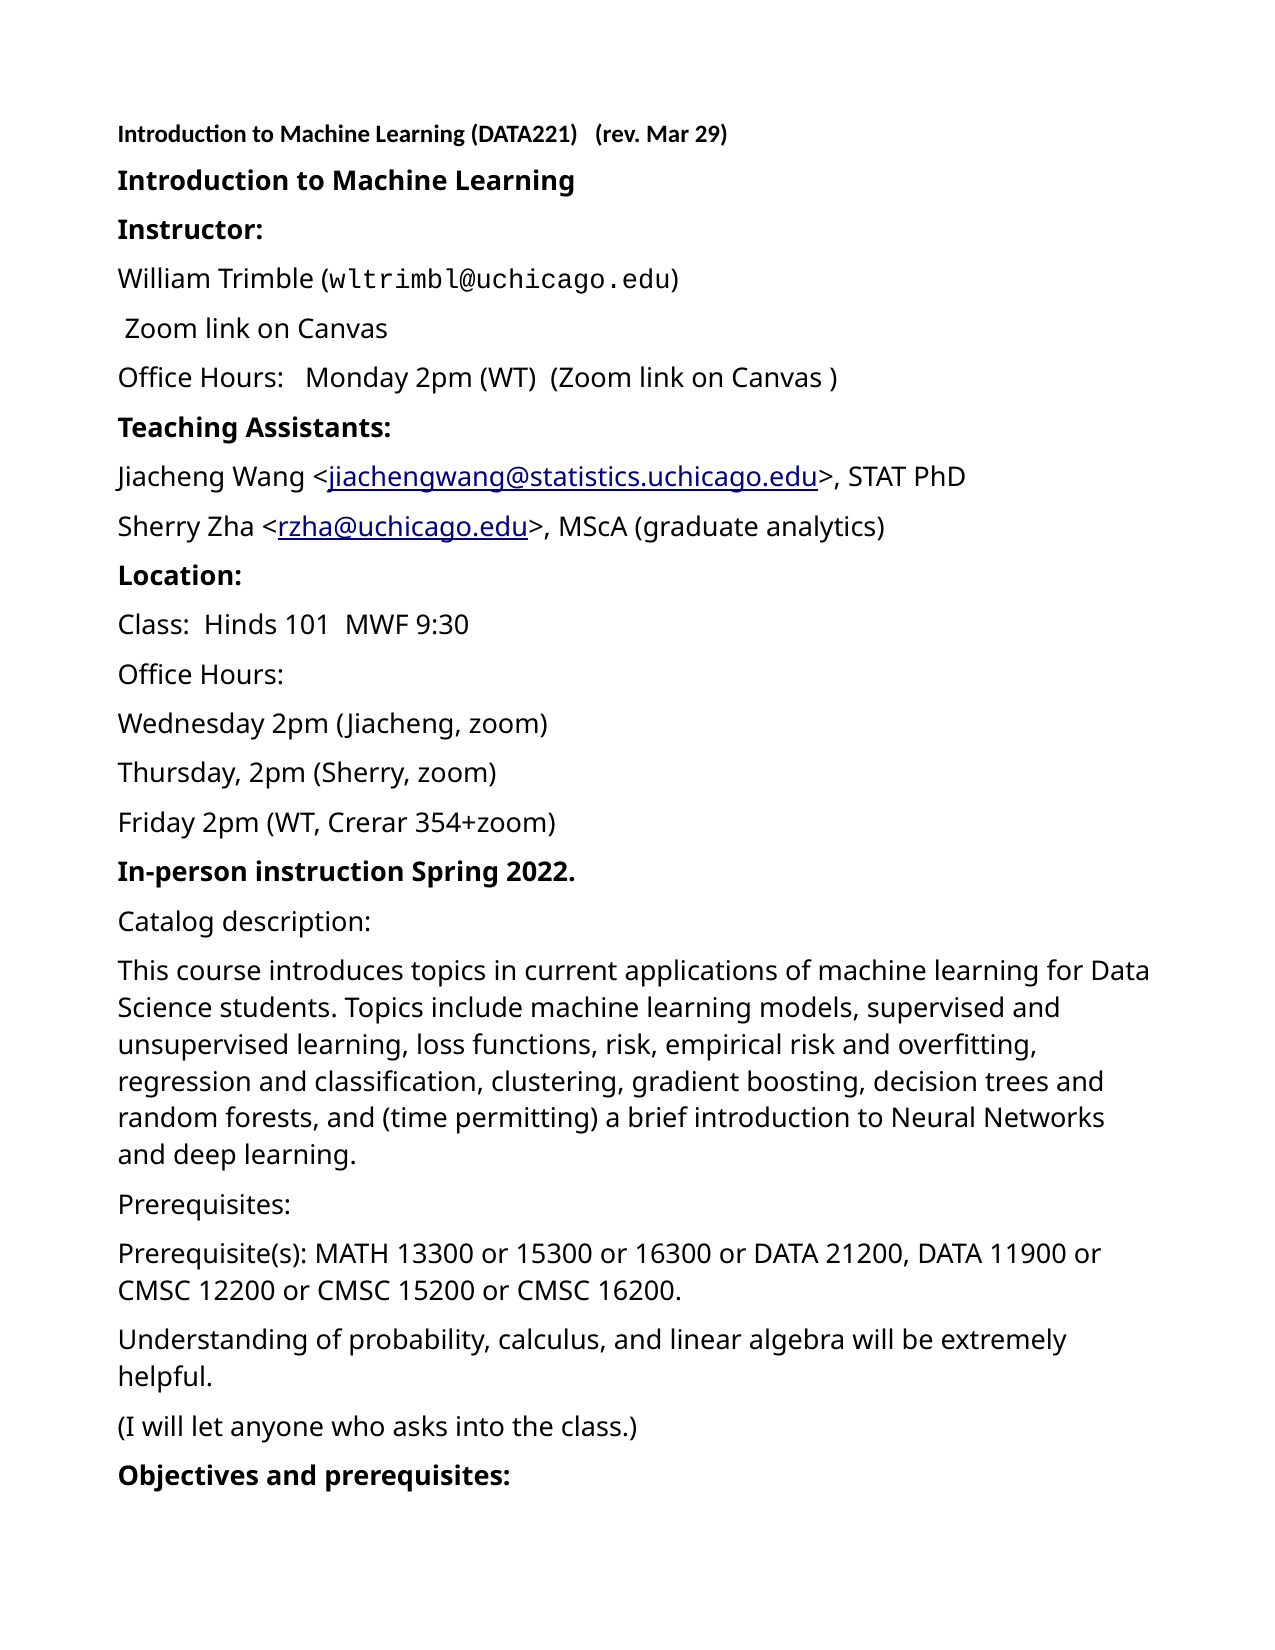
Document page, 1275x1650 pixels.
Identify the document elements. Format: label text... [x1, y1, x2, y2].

text Teaching Assistants: [117, 408, 1158, 445]
text Instructor: [117, 211, 1158, 247]
text Sherry Zha <rzha@uchicago.edu>, MScA (graduate analytics) [117, 507, 1158, 544]
text Thursday, 2pm (Sherry, zoom) [117, 754, 1158, 791]
text William Trimble (wltrimbl@uchicago.edu) [117, 260, 1158, 297]
text Office Hours: [117, 655, 1158, 692]
text Friday 2pm (WT, Crerar 354+zoom) [117, 803, 1158, 840]
text Zoom link on Canvas [117, 309, 1158, 346]
text Location: [117, 556, 1158, 593]
text Office Hours: Monday 2pm (WT) (Zoom link on Canvas ) [117, 359, 1158, 396]
text Wednesday 2pm (Jiacheng, zoom) [117, 704, 1158, 741]
text Introduction to Machine Learning [117, 161, 1158, 198]
text Jiacheng Wang <jiachengwang@statistics.uchicago.edu>, STAT PhD [117, 458, 1158, 494]
text Prerequisites: [117, 1185, 1158, 1222]
text In-person instruction Spring 2022. [117, 853, 1158, 889]
text Catalog description: [117, 902, 1158, 939]
text Objectives and prerequisites: [117, 1456, 1158, 1493]
text Understanding of probability, calculus, and linear algebra will be extremely helpful. [117, 1321, 1158, 1394]
text Introduction to Machine Learning (DATA221) (rev. Mar 29) [117, 118, 1158, 149]
text Class: Hinds 101 MWF 9:30 [117, 606, 1158, 643]
text This course introduces topics in current applications of machine learning for Data Science students. Topics include machine learning models, supervised and unsupervised learning, loss functions, risk, empirical risk and overfitting, regression and classification, clustering, gradient boosting, decision trees and random forests, and (time permitting) a brief introduction to Neural Networks and deep learning. [117, 951, 1158, 1173]
text Prerequisite(s): MATH 13300 or 15300 or 16300 or DATA 21200, DATA 11900 or CMSC 12200 or CMSC 15200 or CMSC 16200. [117, 1234, 1158, 1308]
text (I will let anyone who asks into the class.) [117, 1407, 1158, 1444]
